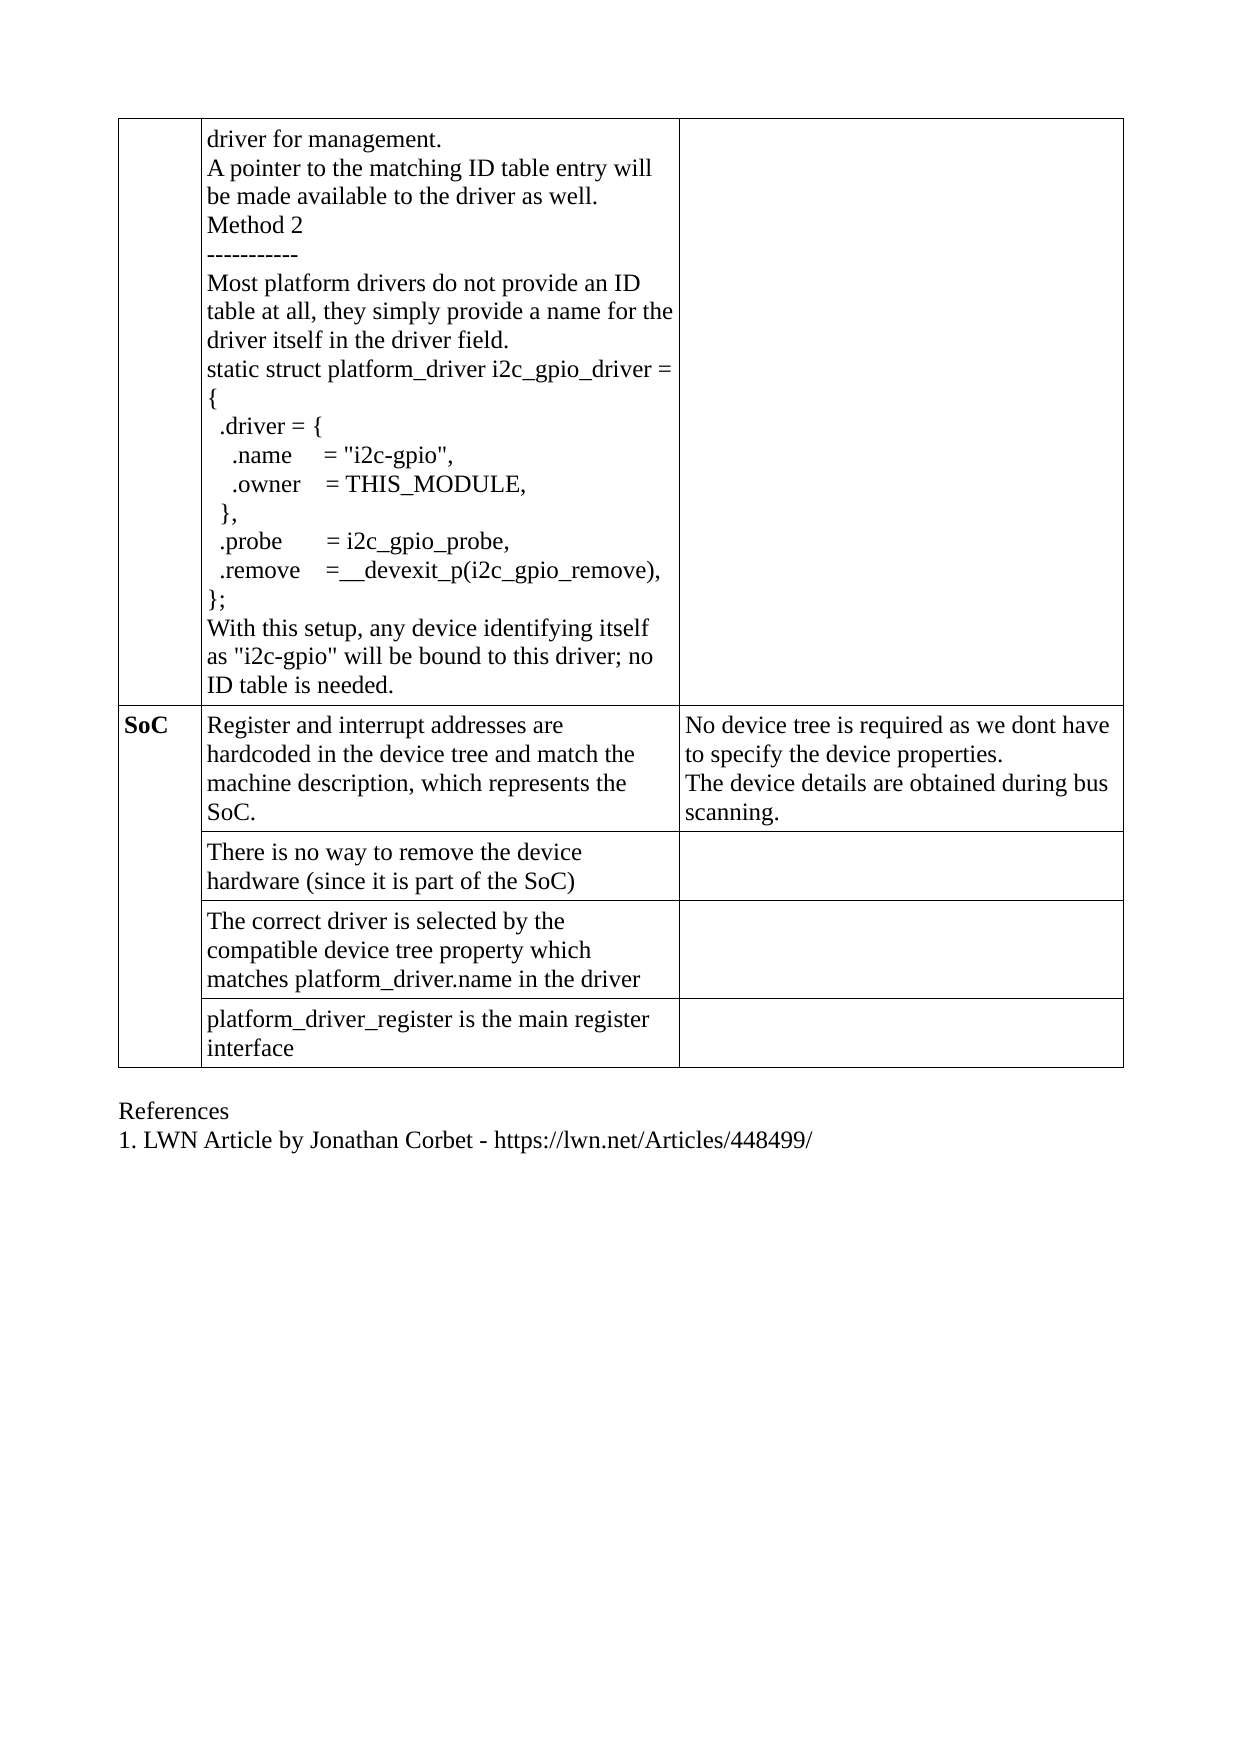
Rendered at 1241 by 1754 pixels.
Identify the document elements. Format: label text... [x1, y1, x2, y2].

table_cell [680, 832, 1123, 900]
table_cell Register and interrupt addresses are hardcoded in the device tree and match the machine description, which represents the SoC. [202, 706, 679, 831]
table_cell No device tree is required as we dont have to specify the device properties. The device details are obtained during bus scanning. [680, 706, 1123, 831]
table_cell platform_driver_register is the main register interface [202, 999, 679, 1067]
text 1. LWN Article by Jonathan Corbet - https://lwn.net/Articles/448499/ [118, 1125, 1122, 1153]
table_cell [680, 901, 1123, 998]
table_cell SoC [119, 706, 201, 1067]
table_cell [680, 999, 1123, 1067]
text References [118, 1096, 1122, 1125]
table_cell There is no way to remove the device hardware (since it is part of the SoC) [202, 832, 679, 900]
table_cell [119, 119, 201, 705]
table_cell [680, 119, 1123, 705]
table_cell driver for management. A pointer to the matching ID table entry will be made available to the driver as well. Method 2 ----------- Most platform drivers do not provide an ID table at all, they simply provide a name for the driver itself in the driver field. static struct platform_driver i2c_gpio_driver = { .driver = { .name = "i2c-gpio", .owner = THIS_MODULE, }, .probe = i2c_gpio_probe, .remove =__devexit_p(i2c_gpio_remove), }; With this setup, any device identifying itself as "i2c-gpio" will be bound to this driver; no ID table is needed. [202, 119, 679, 705]
table_cell The correct driver is selected by the compatible device tree property which matches platform_driver.name in the driver [202, 901, 679, 998]
